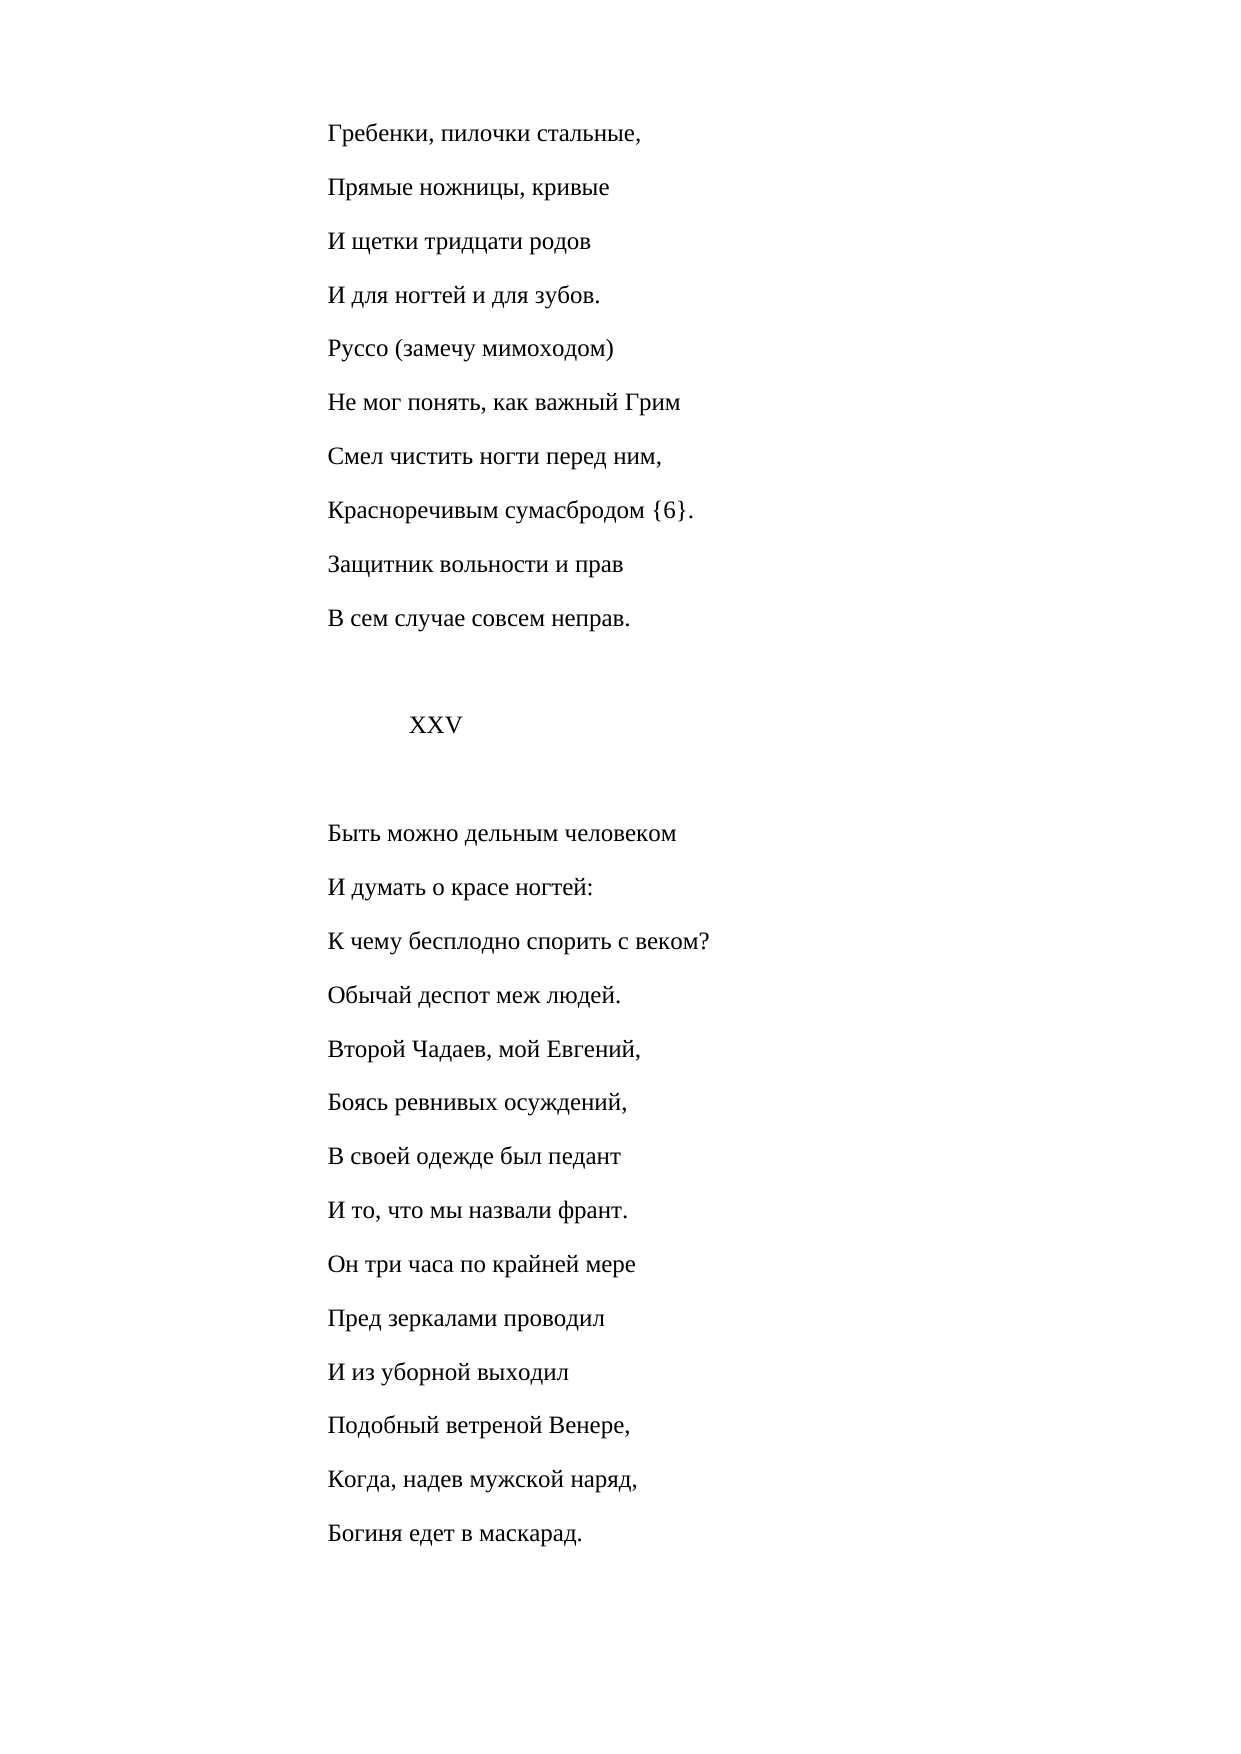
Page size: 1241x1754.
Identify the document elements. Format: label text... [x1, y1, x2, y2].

text К чему бесплодно спорить с веком? [177, 926, 1152, 955]
text И то, что мы назвали франт. [177, 1195, 1152, 1224]
text Прямые ножницы, кривые [177, 172, 1152, 201]
text Второй Чадаев, мой Евгений, [177, 1034, 1152, 1062]
text Красноречивым сумасбродом {6}. [177, 495, 1152, 524]
text Он три часа по крайней мере [177, 1249, 1152, 1278]
text Смел чистить ногти перед ним, [177, 441, 1152, 470]
text Защитник вольности и прав [177, 549, 1152, 578]
text Подобный ветреной Венере, [177, 1411, 1152, 1439]
text Обычай деспот меж людей. [177, 980, 1152, 1008]
text И для ногтей и для зубов. [177, 280, 1152, 308]
text Боясь ревнивых осуждений, [177, 1087, 1152, 1116]
text В сем случае совсем неправ. [177, 603, 1152, 632]
text В своей одежде был педант [177, 1141, 1152, 1170]
text Руссо (замечу мимоходом) [177, 333, 1152, 362]
text Пред зеркалами проводил [177, 1303, 1152, 1332]
text Не мог понять, как важный Грим [177, 387, 1152, 416]
text Богиня едет в маскарад. [177, 1518, 1152, 1547]
text И думать о красе ногтей: [177, 872, 1152, 901]
text И щетки тридцати родов [177, 226, 1152, 254]
text XXV [177, 711, 1152, 739]
text Гребенки, пилочки стальные, [177, 118, 1152, 147]
text Когда, надев мужской наряд, [177, 1464, 1152, 1493]
text И из уборной выходил [177, 1357, 1152, 1386]
text Быть можно дельным человеком [177, 818, 1152, 847]
